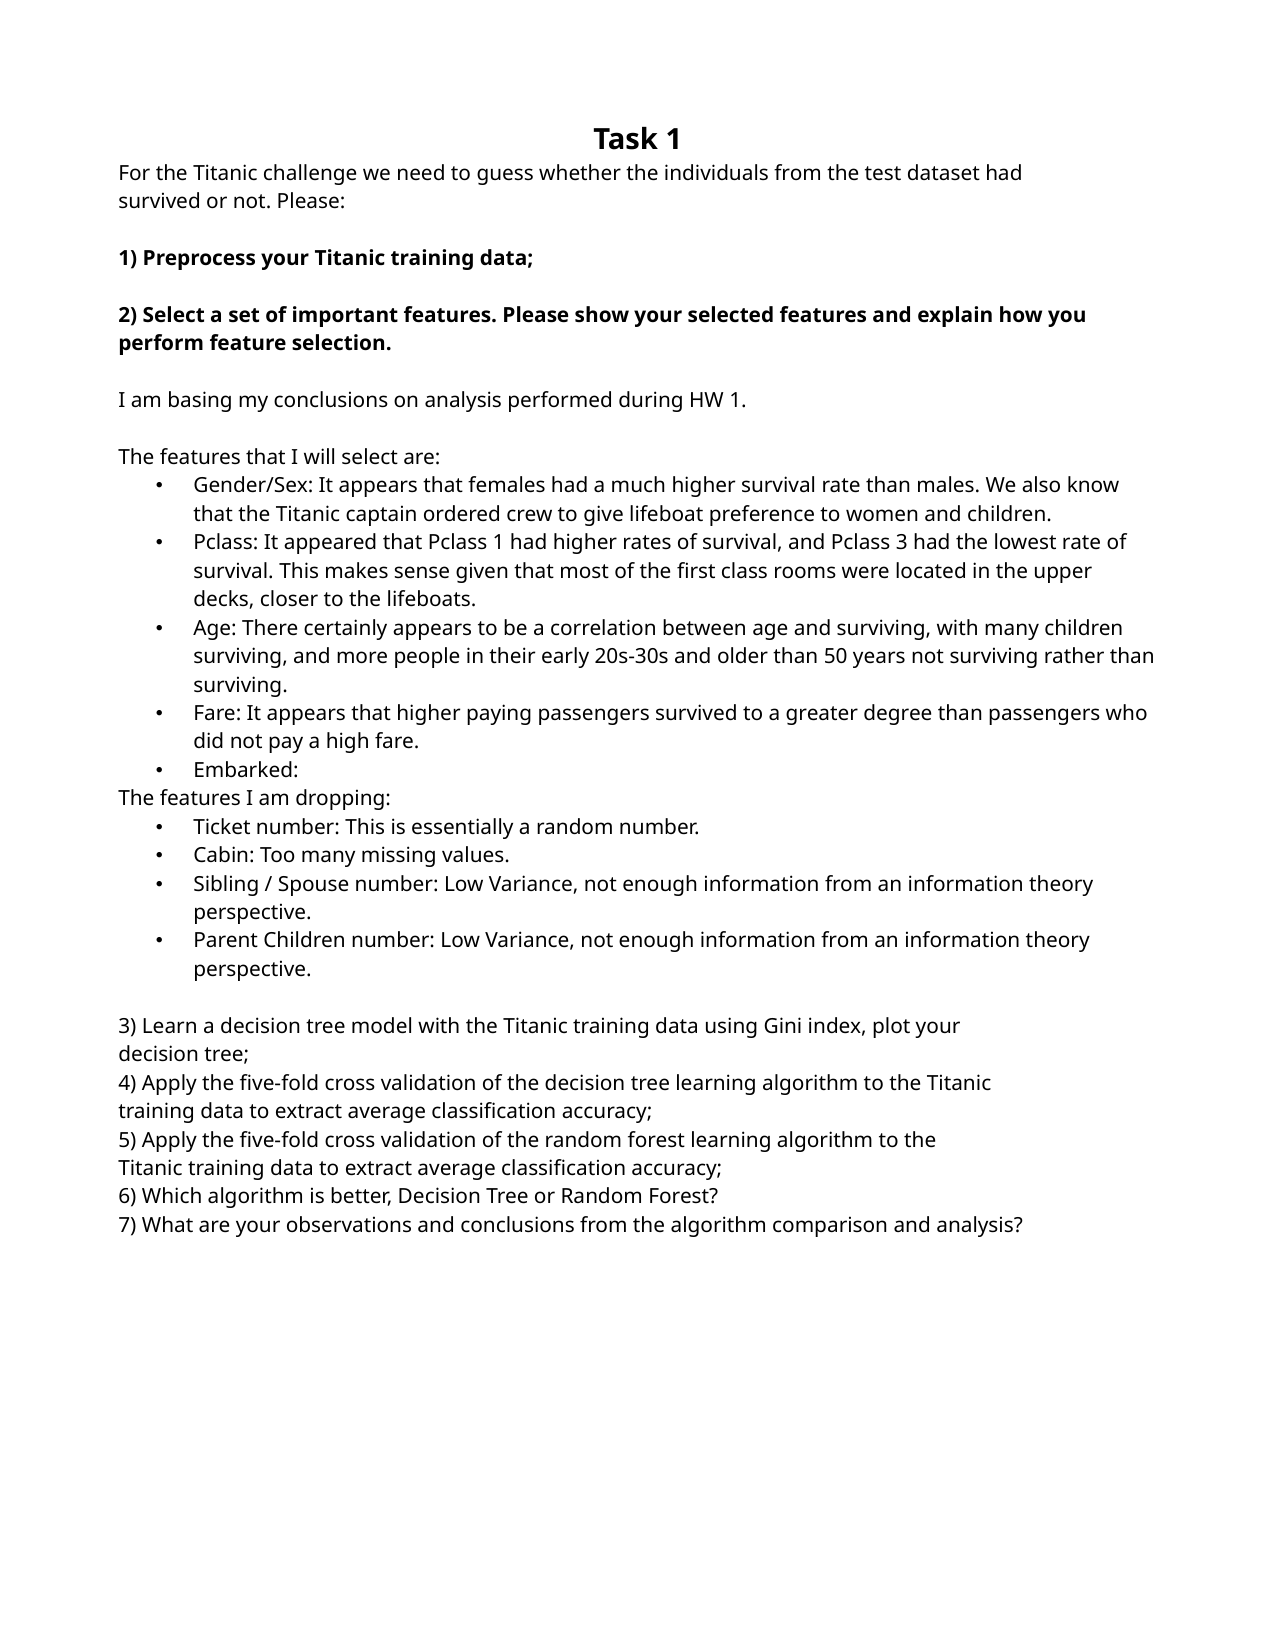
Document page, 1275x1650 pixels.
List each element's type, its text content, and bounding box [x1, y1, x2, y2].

text survived or not. Please: [118, 186, 1157, 215]
list Gender/Sex: It appears that females had a much higher survival rate than males. We also know that the Titanic captain ordered crew to give lifeboat preference to women and children. [156, 471, 1157, 527]
list Cabin: Too many missing values. [156, 840, 1157, 869]
text The features that I will select are: [118, 442, 1157, 471]
text For the Titanic challenge we need to guess whether the individuals from the test dataset had [118, 158, 1157, 186]
list Fare: It appears that higher paying passengers survived to a greater degree than passengers who did not pay a high fare. [156, 698, 1157, 755]
text 2) Select a set of important features. Please show your selected features and explain how you perform feature selection. [118, 300, 1157, 357]
text 7) What are your observations and conclusions from the algorithm comparison and analysis? [118, 1210, 1157, 1238]
text I am basing my conclusions on analysis performed during HW 1. [118, 385, 1157, 414]
text The features I am dropping: [118, 783, 1157, 812]
list Embarked: [156, 755, 1157, 783]
text Titanic training data to extract average classification accuracy; [118, 1153, 1157, 1182]
list Parent Children number: Low Variance, not enough information from an information theory perspective. [156, 926, 1157, 982]
list Age: There certainly appears to be a correlation between age and surviving, with many children surviving, and more people in their early 20s-30s and older than 50 years not surviving rather than surviving. [156, 613, 1157, 698]
text 6) Which algorithm is better, Decision Tree or Random Forest? [118, 1182, 1157, 1210]
text training data to extract average classification accuracy; [118, 1096, 1157, 1125]
text decision tree; [118, 1039, 1157, 1068]
text 5) Apply the five-fold cross validation of the random forest learning algorithm to the [118, 1125, 1157, 1153]
list Pclass: It appeared that Pclass 1 had higher rates of survival, and Pclass 3 had the lowest rate of survival. This makes sense given that most of the first class rooms were located in the upper decks, closer to the lifeboats. [156, 527, 1157, 613]
text 1) Preprocess your Titanic training data; [118, 243, 1157, 272]
text 4) Apply the five-fold cross validation of the decision tree learning algorithm to the Titanic [118, 1068, 1157, 1096]
text Task 1 [118, 118, 1157, 158]
list Sibling / Spouse number: Low Variance, not enough information from an information theory perspective. [156, 869, 1157, 926]
list Ticket number: This is essentially a random number. [156, 812, 1157, 840]
text 3) Learn a decision tree model with the Titanic training data using Gini index, plot your [118, 1011, 1157, 1039]
